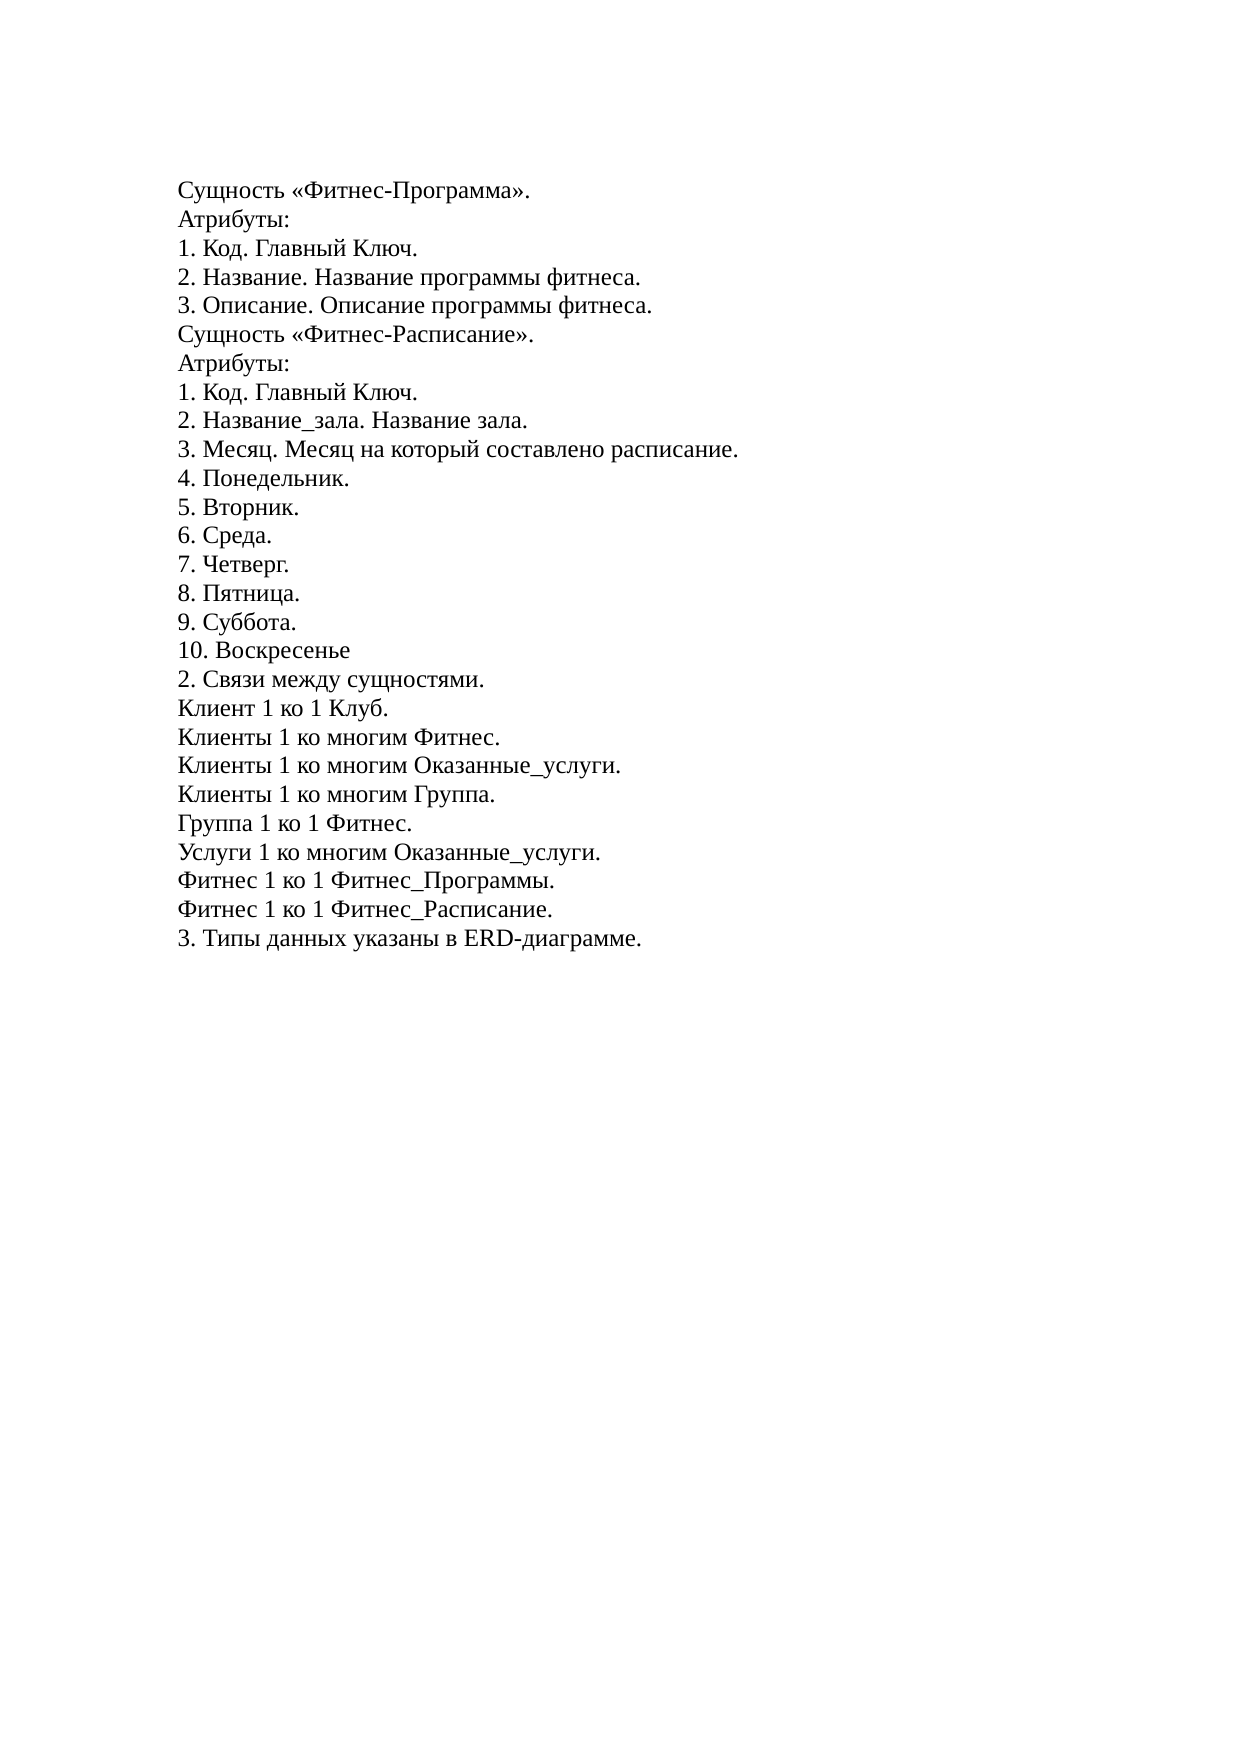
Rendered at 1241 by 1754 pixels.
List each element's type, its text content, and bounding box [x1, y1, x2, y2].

text 10. Воскресенье [118, 636, 1122, 664]
text Фитнес 1 ко 1 Фитнес_Расписание. [118, 894, 1122, 923]
text 2. Название_зала. Название зала. [118, 406, 1122, 434]
text Клиенты 1 ко многим Группа. [118, 779, 1122, 808]
text 2. Связи между сущностями. [118, 664, 1122, 693]
text 2. Название. Название программы фитнеса. [118, 262, 1122, 291]
text 7. Четверг. [118, 549, 1122, 578]
text Атрибуты: [118, 348, 1122, 377]
text Группа 1 ко 1 Фитнес. [118, 808, 1122, 837]
text 5. Вторник. [118, 492, 1122, 521]
text Услуги 1 ко многим Оказанные_услуги. [118, 837, 1122, 866]
text Клиент 1 ко 1 Клуб. [118, 693, 1122, 722]
text 6. Среда. [118, 521, 1122, 549]
text Фитнес 1 ко 1 Фитнес_Программы. [118, 866, 1122, 894]
text 3. Описание. Описание программы фитнеса. [118, 291, 1122, 319]
text Сущность «Фитнес-Расписание». [118, 319, 1122, 348]
text Сущность «Фитнес-Программа». [118, 176, 1122, 204]
text Атрибуты: [118, 204, 1122, 233]
text Клиенты 1 ко многим Оказанные_услуги. [118, 751, 1122, 779]
text 1. Код. Главный Ключ. [118, 233, 1122, 262]
text Клиенты 1 ко многим Фитнес. [118, 722, 1122, 751]
text 1. Код. Главный Ключ. [118, 377, 1122, 406]
text 4. Понедельник. [118, 463, 1122, 492]
text 9. Суббота. [118, 607, 1122, 636]
text 3. Месяц. Месяц на который составлено расписание. [118, 434, 1122, 463]
text 3. Типы данных указаны в ERD-диаграмме. [118, 923, 1122, 952]
text 8. Пятница. [118, 578, 1122, 607]
